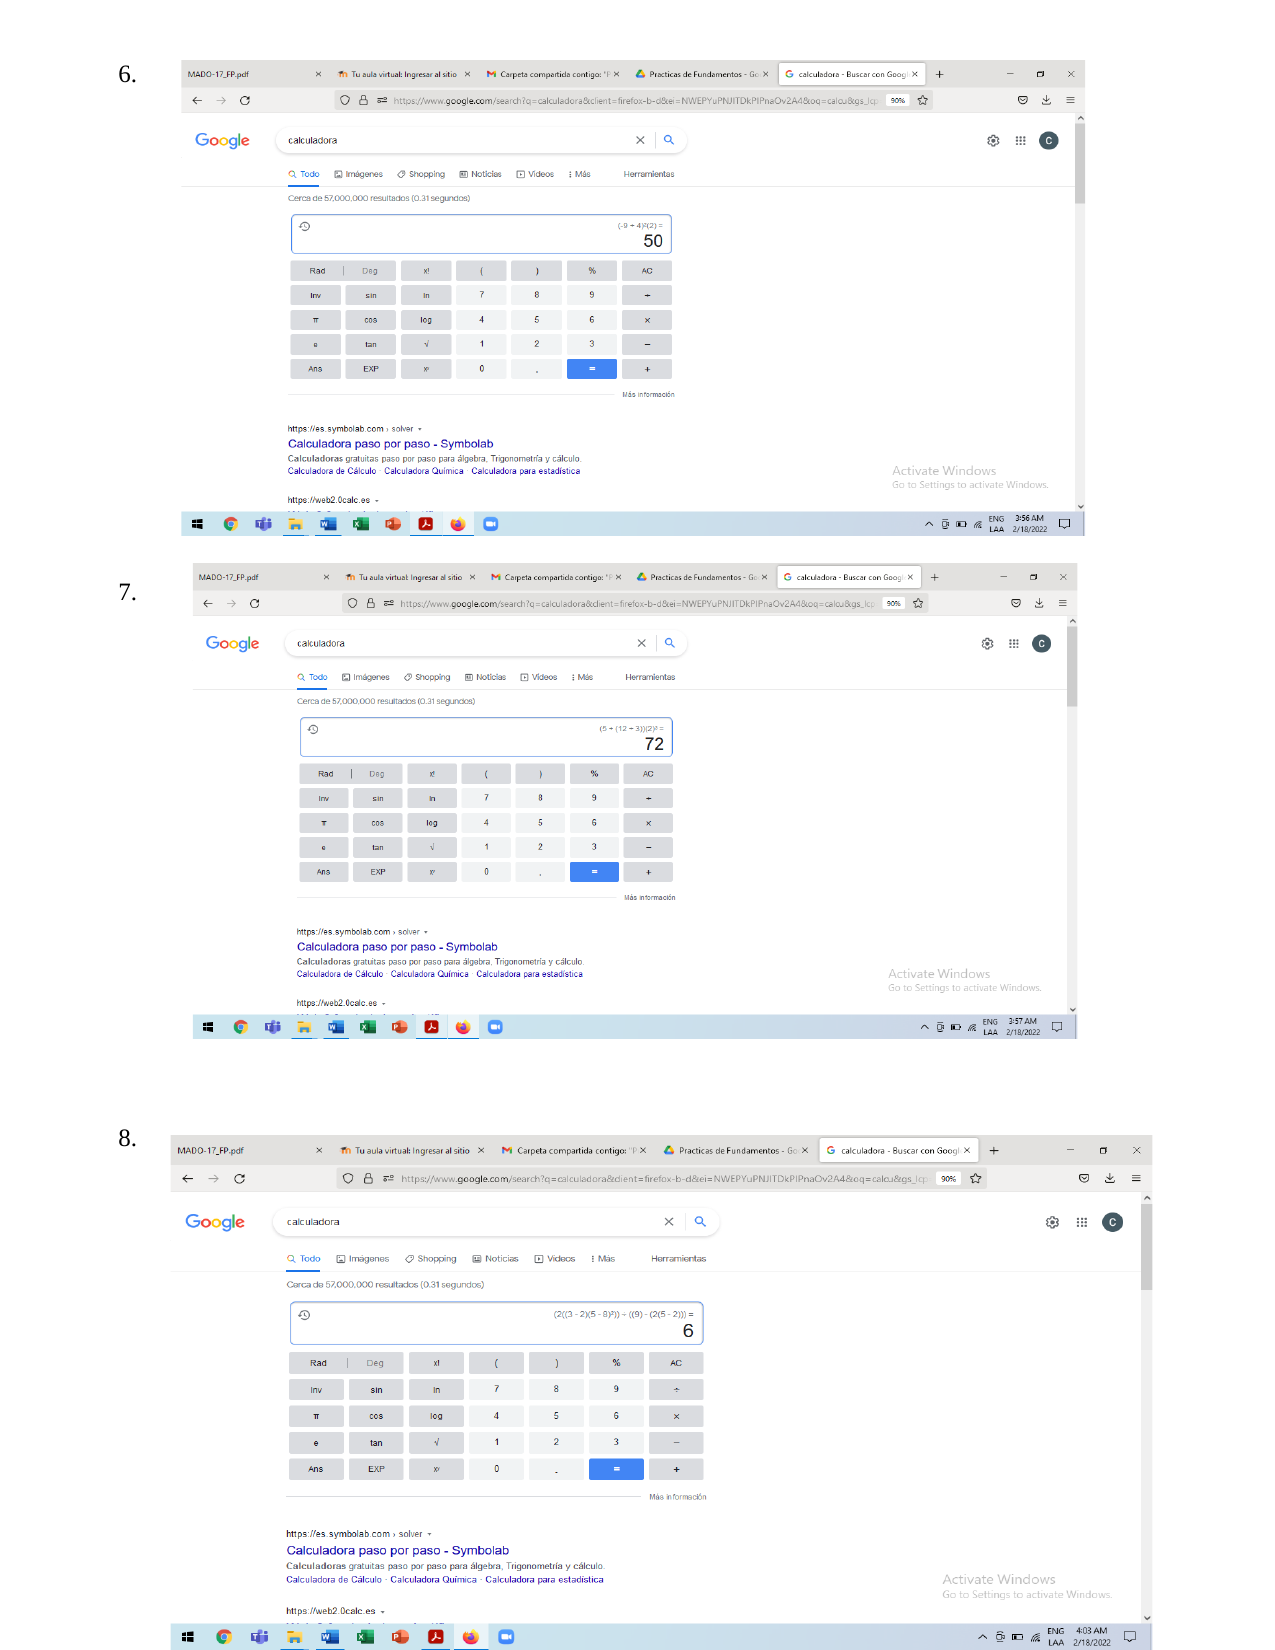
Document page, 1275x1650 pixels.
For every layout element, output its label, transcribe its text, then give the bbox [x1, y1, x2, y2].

text [1078, 577, 1205, 605]
text 6. [118, 59, 1205, 88]
text 8. [118, 1123, 1205, 1152]
text 7. [118, 577, 192, 605]
